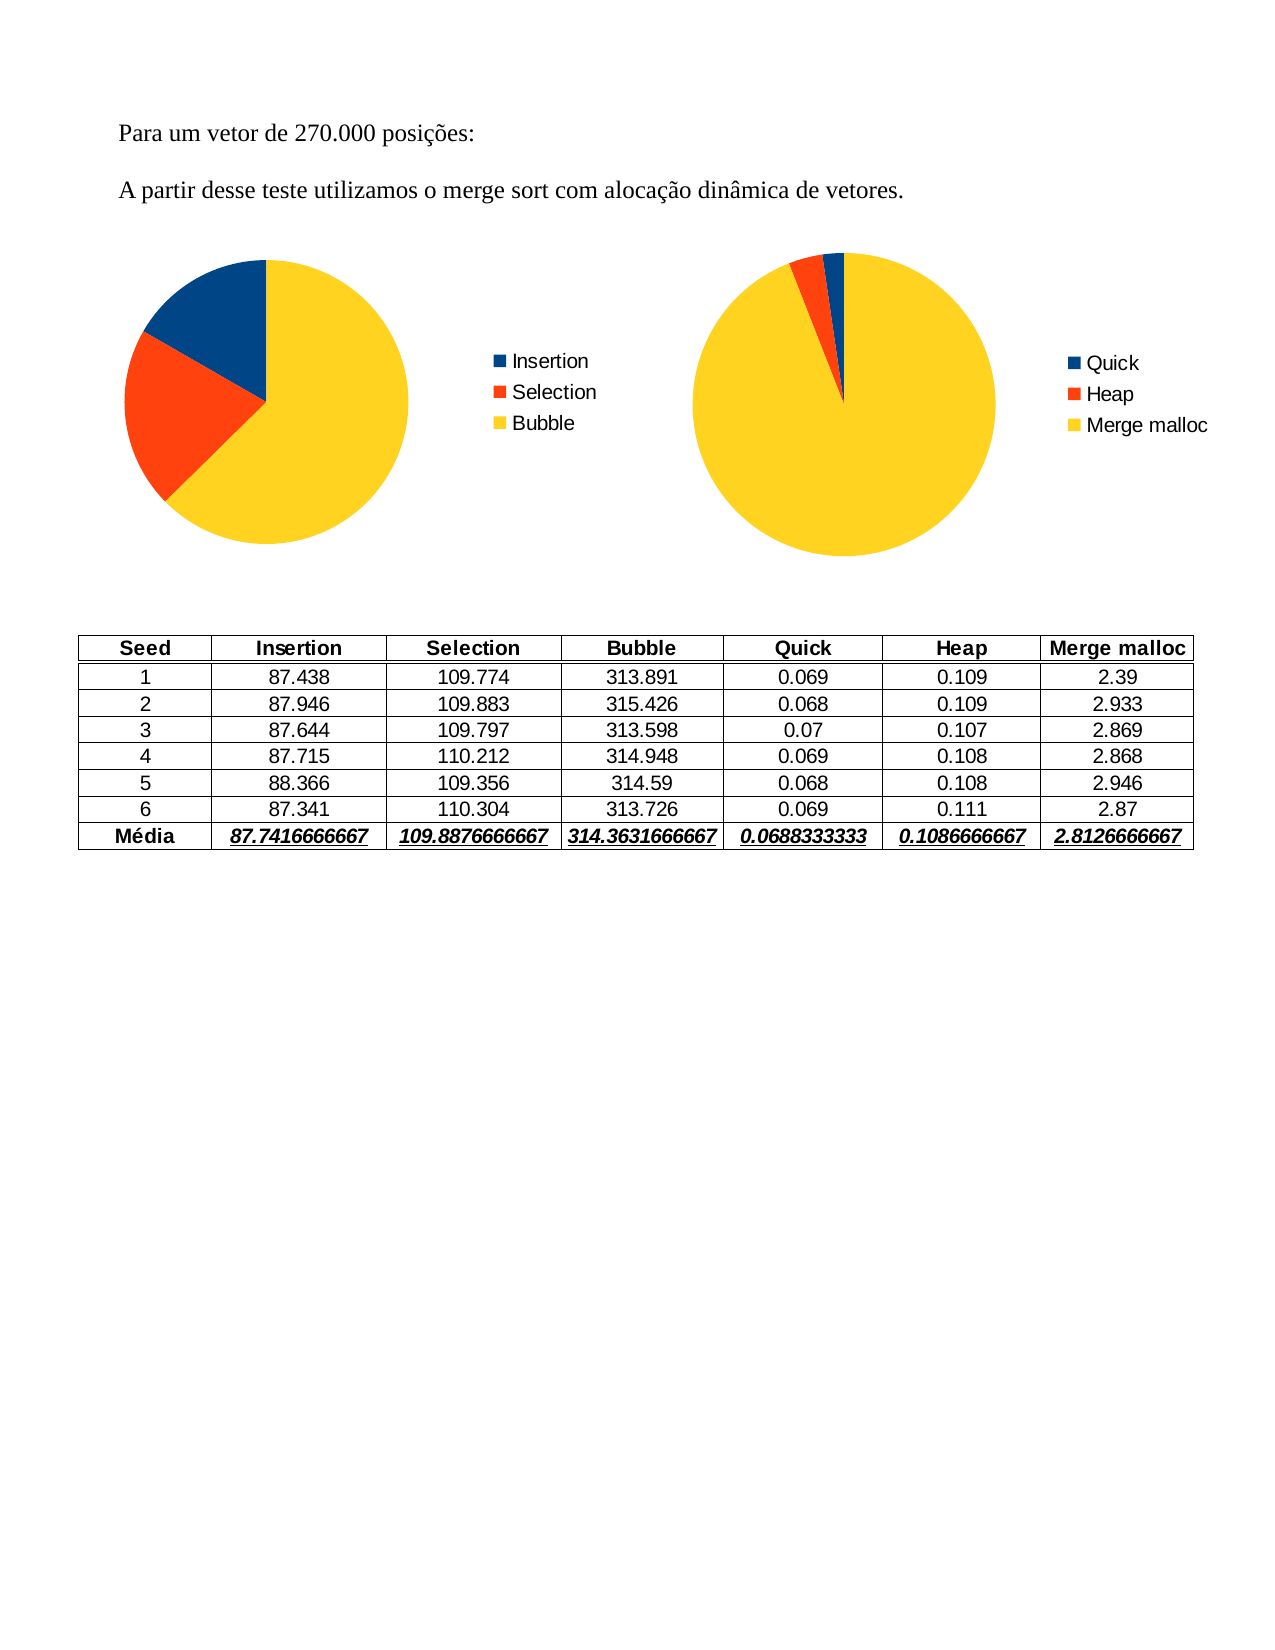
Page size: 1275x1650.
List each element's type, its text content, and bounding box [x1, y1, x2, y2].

text A partir desse teste utilizamos o merge sort com alocação dinâmica de vetores. [118, 176, 1157, 204]
text Para um vetor de 270.000 posições: [118, 118, 1157, 147]
